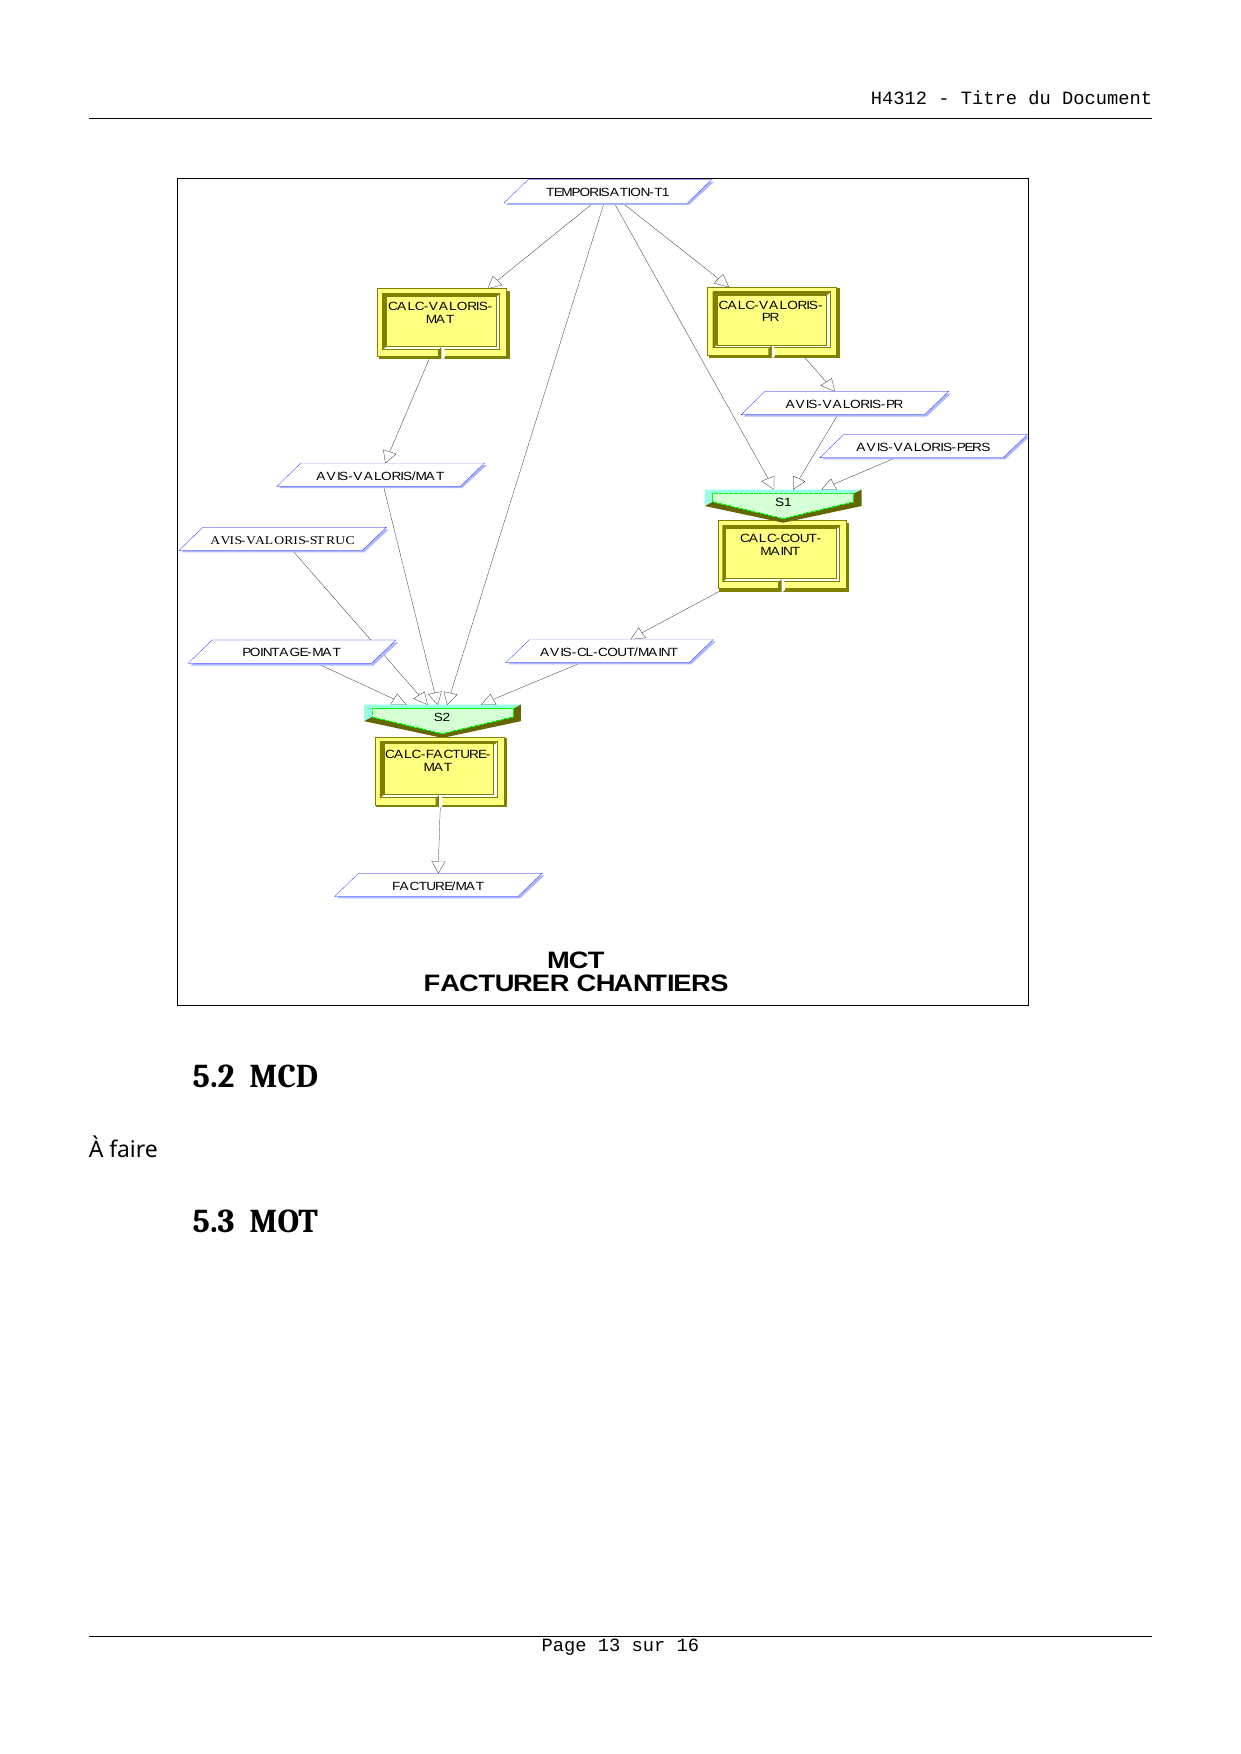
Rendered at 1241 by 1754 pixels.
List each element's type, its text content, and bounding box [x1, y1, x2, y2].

subtitle MCD [133, 1057, 1152, 1096]
text À faire [88, 1133, 1152, 1164]
subtitle MOT [133, 1202, 1152, 1240]
